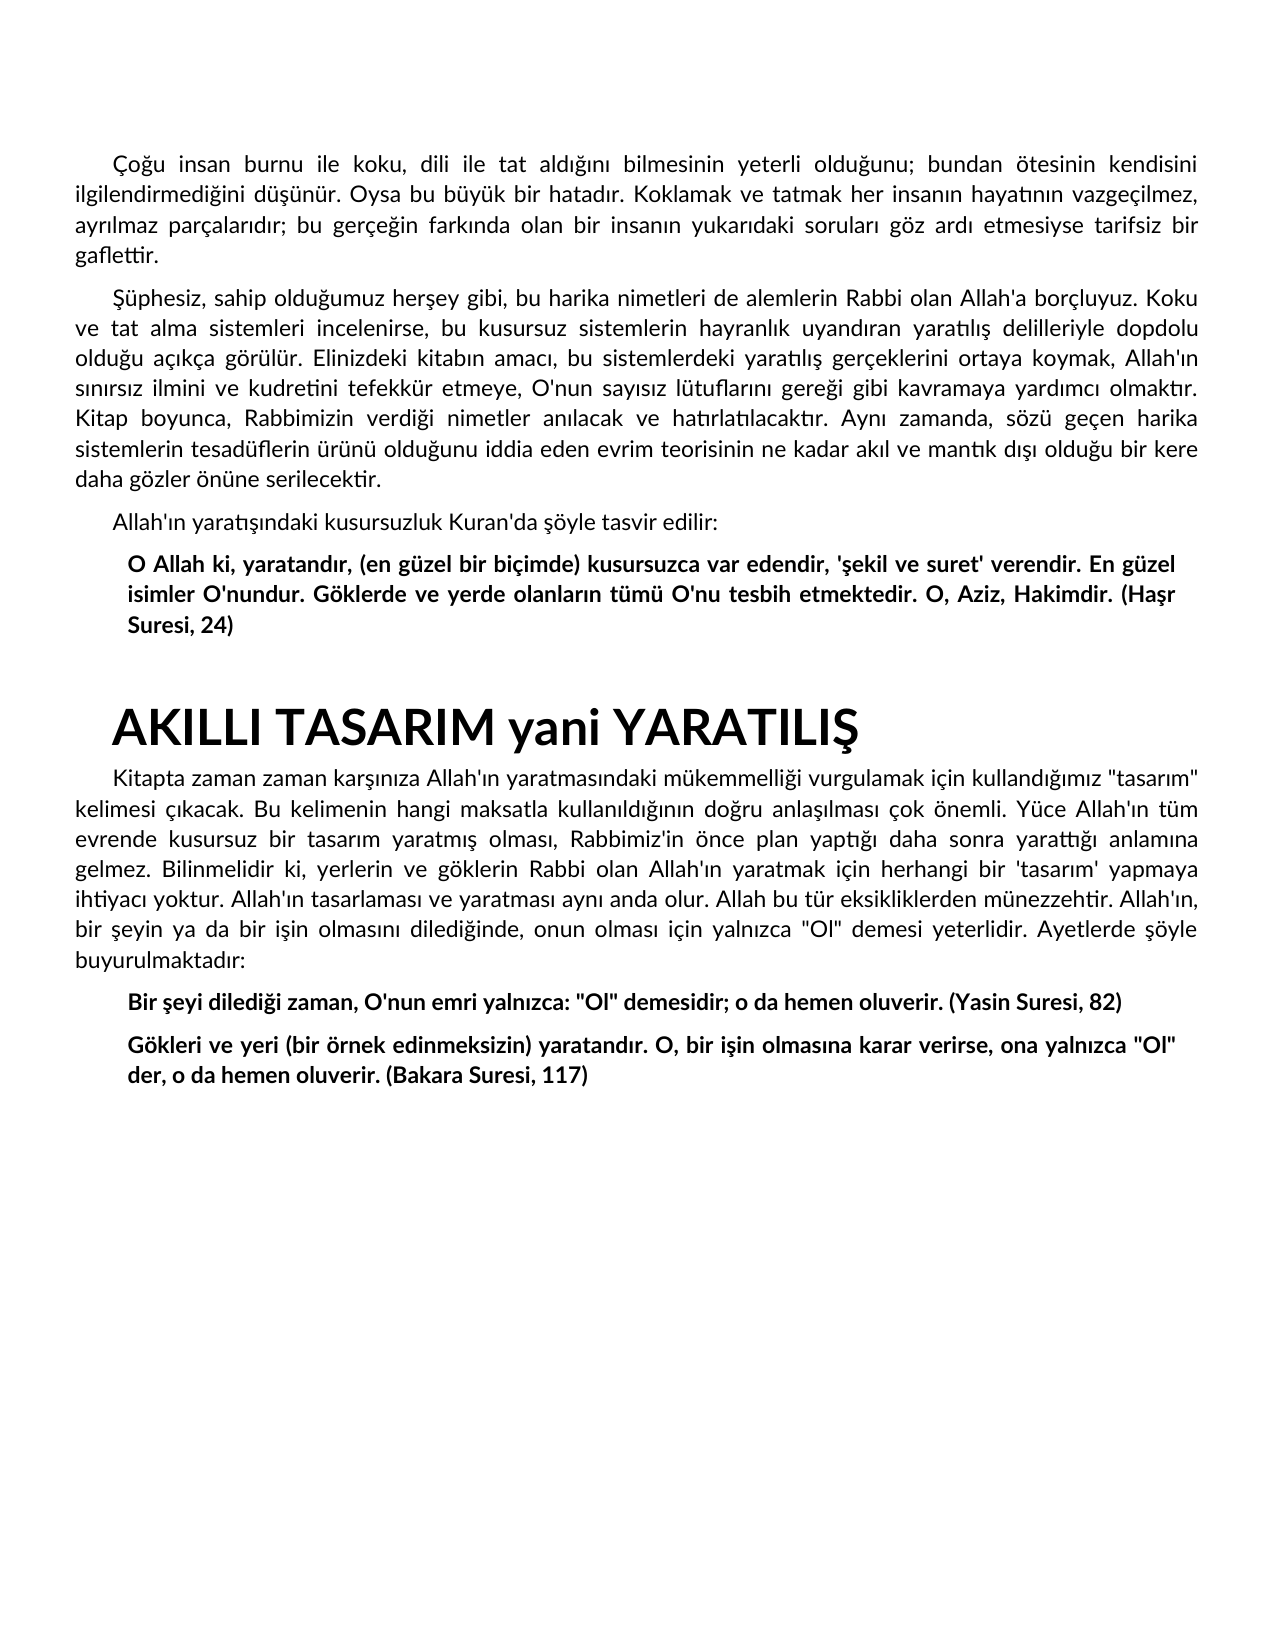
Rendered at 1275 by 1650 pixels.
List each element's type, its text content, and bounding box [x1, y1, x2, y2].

text Şüphesiz, sahip olduğumuz herşey gibi, bu harika nimetleri de alemlerin Rabbi olan Allah'a borçluyuz. Koku ve tat alma sistemleri incelenirse, bu kusursuz sistemlerin hayranlık uyandıran yaratılış delilleriyle dopdolu olduğu açıkça görülür. Elinizdeki kitabın amacı, bu sistemlerdeki yaratılış gerçeklerini ortaya koymak, Allah'ın sınırsız ilmini ve kudretini tefekkür etmeye, O'nun sayısız lütuflarını gereği gibi kavramaya yardımcı olmaktır. Kitap boyunca, Rabbimizin verdiği nimetler anılacak ve hatırlatılacaktır. Aynı zamanda, sözü geçen harika sistemlerin tesadüflerin ürünü olduğunu iddia eden evrim teorisinin ne kadar akıl ve mantık dışı olduğu bir kere daha gözler önüne serilecektir. [75, 283, 1200, 492]
text Allah'ın yaratışındaki kusursuzluk Kuran'da şöyle tasvir edilir: [75, 507, 1200, 535]
text O Allah ki, yaratandır, (en güzel bir biçimde) kusursuzca var edendir, 'şekil ve suret' verendir. En güzel isimler O'nundur. Göklerde ve yerde olanların tümü O'nu tesbih etmektedir. O, Aziz, Hakimdir. (Haşr Suresi, 24) [127, 550, 1177, 638]
subtitle AKILLI TASARIM yani YARATILIŞ [112, 696, 1200, 756]
text Kitapta zaman zaman karşınıza Allah'ın yaratmasındaki mükemmelliği vurgulamak için kullandığımız "tasarım" kelimesi çıkacak. Bu kelimenin hangi maksatla kullanıldığının doğru anlaşılması çok önemli. Yüce Allah'ın tüm evrende kusursuz bir tasarım yaratmış olması, Rabbimiz'in önce plan yaptığı daha sonra yarattığı anlamına gelmez. Bilinmelidir ki, yerlerin ve göklerin Rabbi olan Allah'ın yaratmak için herhangi bir 'tasarım' yapmaya ihtiyacı yoktur. Allah'ın tasarlaması ve yaratması aynı anda olur. Allah bu tür eksikliklerden münezzehtir. Allah'ın, bir şeyin ya da bir işin olmasını dilediğinde, onun olması için yalnızca "Ol" demesi yeterlidir. Ayetlerde şöyle buyurulmaktadır: [75, 764, 1200, 973]
text Bir şeyi dilediği zaman, O'nun emri yalnızca: "Ol" demesidir; o da hemen oluverir. (Yasin Suresi, 82) [127, 988, 1177, 1016]
text Çoğu insan burnu ile koku, dili ile tat aldığını bilmesinin yeterli olduğunu; bundan ötesinin kendisini ilgilendirmediğini düşünür. Oysa bu büyük bir hatadır. Koklamak ve tatmak her insanın hayatının vazgeçilmez, ayrılmaz parçalarıdır; bu gerçeğin farkında olan bir insanın yukarıdaki soruları göz ardı etmesiyse tarifsiz bir gaflettir. [75, 150, 1200, 268]
text Gökleri ve yeri (bir örnek edinmeksizin) yaratandır. O, bir işin olmasına karar verirse, ona yalnızca "Ol" der, o da hemen oluverir. (Bakara Suresi, 117) [127, 1031, 1177, 1088]
